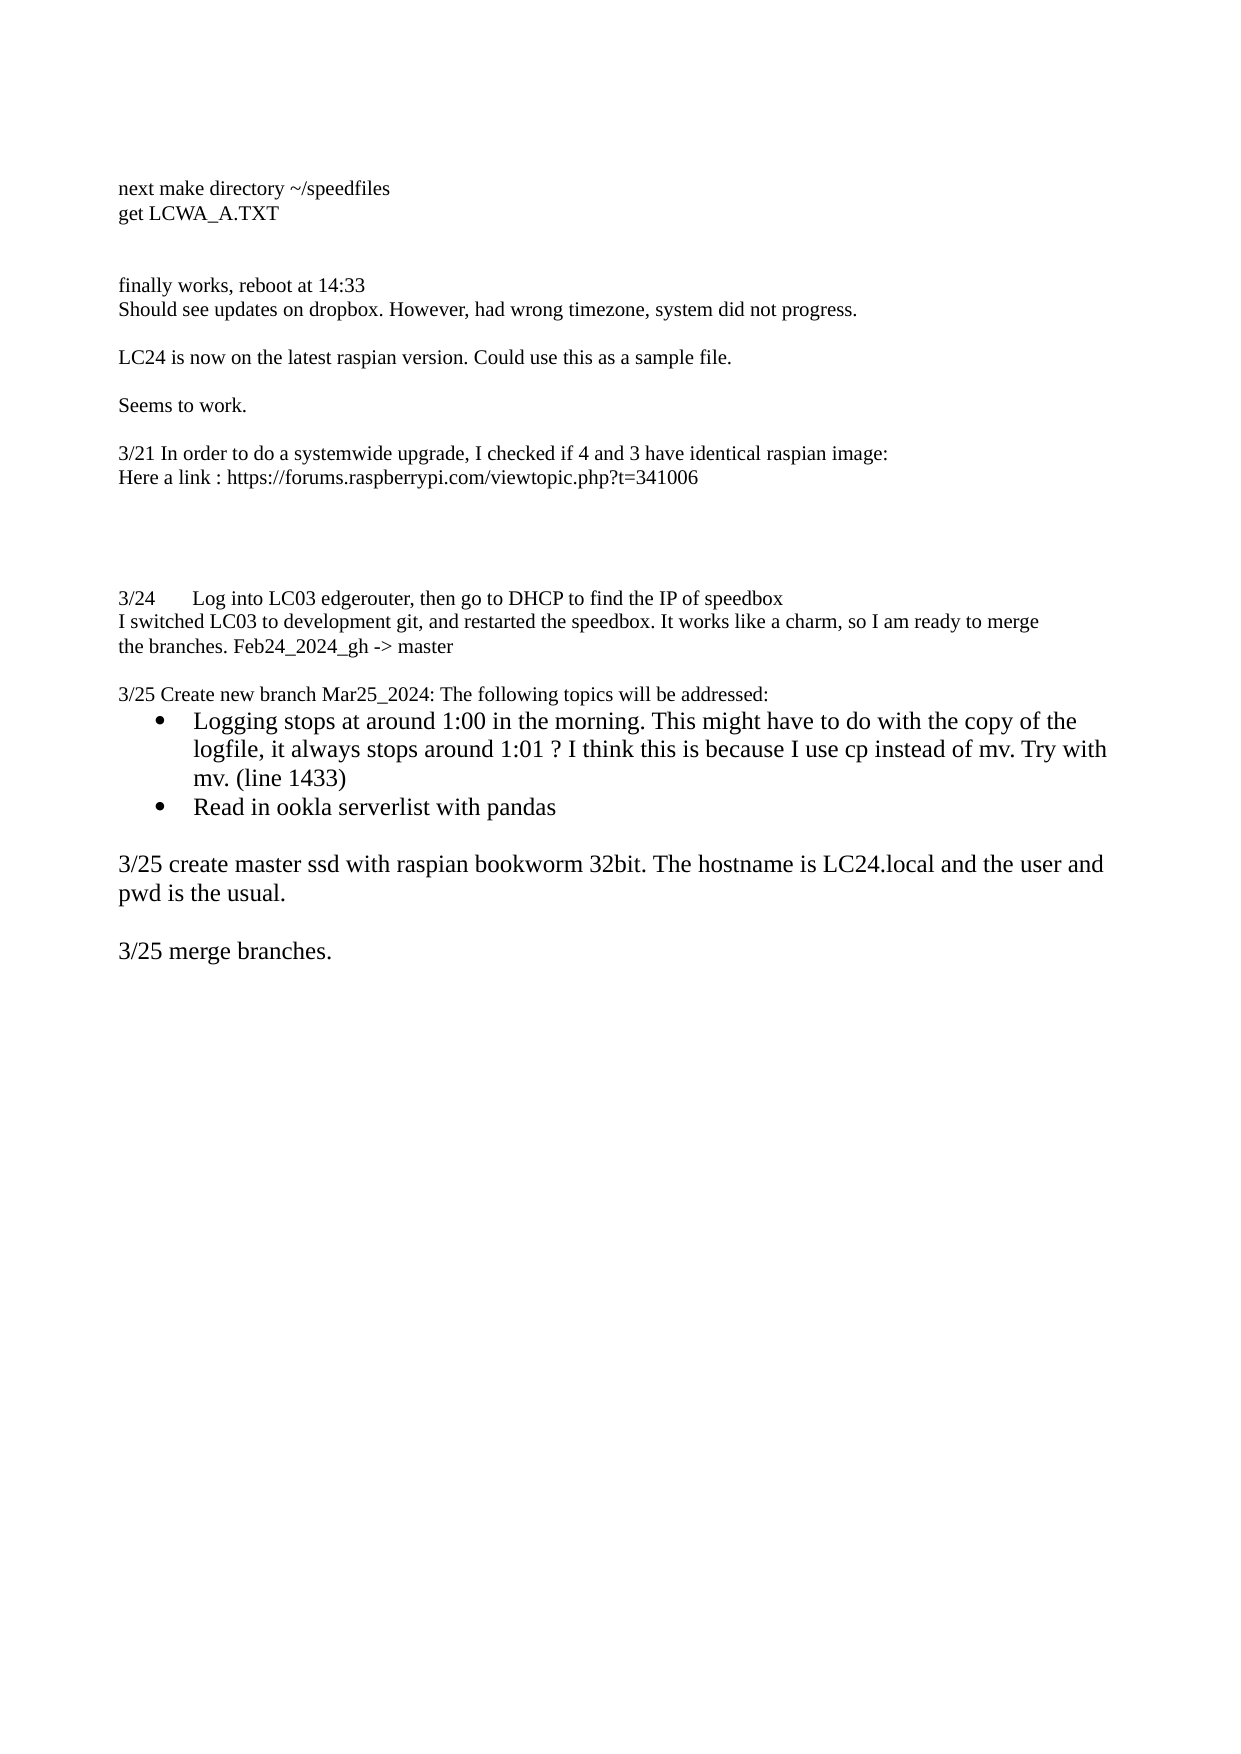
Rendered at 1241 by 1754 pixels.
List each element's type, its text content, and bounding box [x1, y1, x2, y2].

text 3/25 create master ssd with raspian bookworm 32bit. The hostname is LC24.local and the user and pwd is the usual. [118, 849, 1122, 907]
text finally works, reboot at 14:33 [118, 273, 1122, 297]
text I switched LC03 to development git, and restarted the speedbox. It works like a charm, so I am ready to merge [118, 609, 1122, 633]
text 3/21 In order to do a systemwide upgrade, I checked if 4 and 3 have identical raspian image: [118, 441, 1122, 465]
text get LCWA_A.TXT [118, 200, 1122, 224]
text Here a link : https://forums.raspberrypi.com/viewtopic.php?t=341006 [118, 465, 1122, 489]
text 3/24 Log into LC03 edgerouter, then go to DHCP to find the IP of speedbox [118, 585, 1122, 609]
text next make directory ~/speedfiles [118, 176, 1122, 200]
text 3/25 Create new branch Mar25_2024: The following topics will be addressed: [118, 682, 1122, 706]
text Seems to work. [118, 393, 1122, 417]
text the branches. Feb24_2024_gh -> master [118, 633, 1122, 658]
text Should see updates on dropbox. However, had wrong timezone, system did not progress. [118, 297, 1122, 321]
text LC24 is now on the latest raspian version. Could use this as a sample file. [118, 345, 1122, 369]
text 3/25 merge branches. [118, 936, 1122, 964]
list Logging stops at around 1:00 in the morning. This might have to do with the copy of the logfile, it always stops around 1:01 ? I think this is because I use cp instead of mv. Try with mv. (line 1433) [156, 706, 1122, 792]
list Read in ookla serverlist with pandas [156, 792, 1122, 821]
